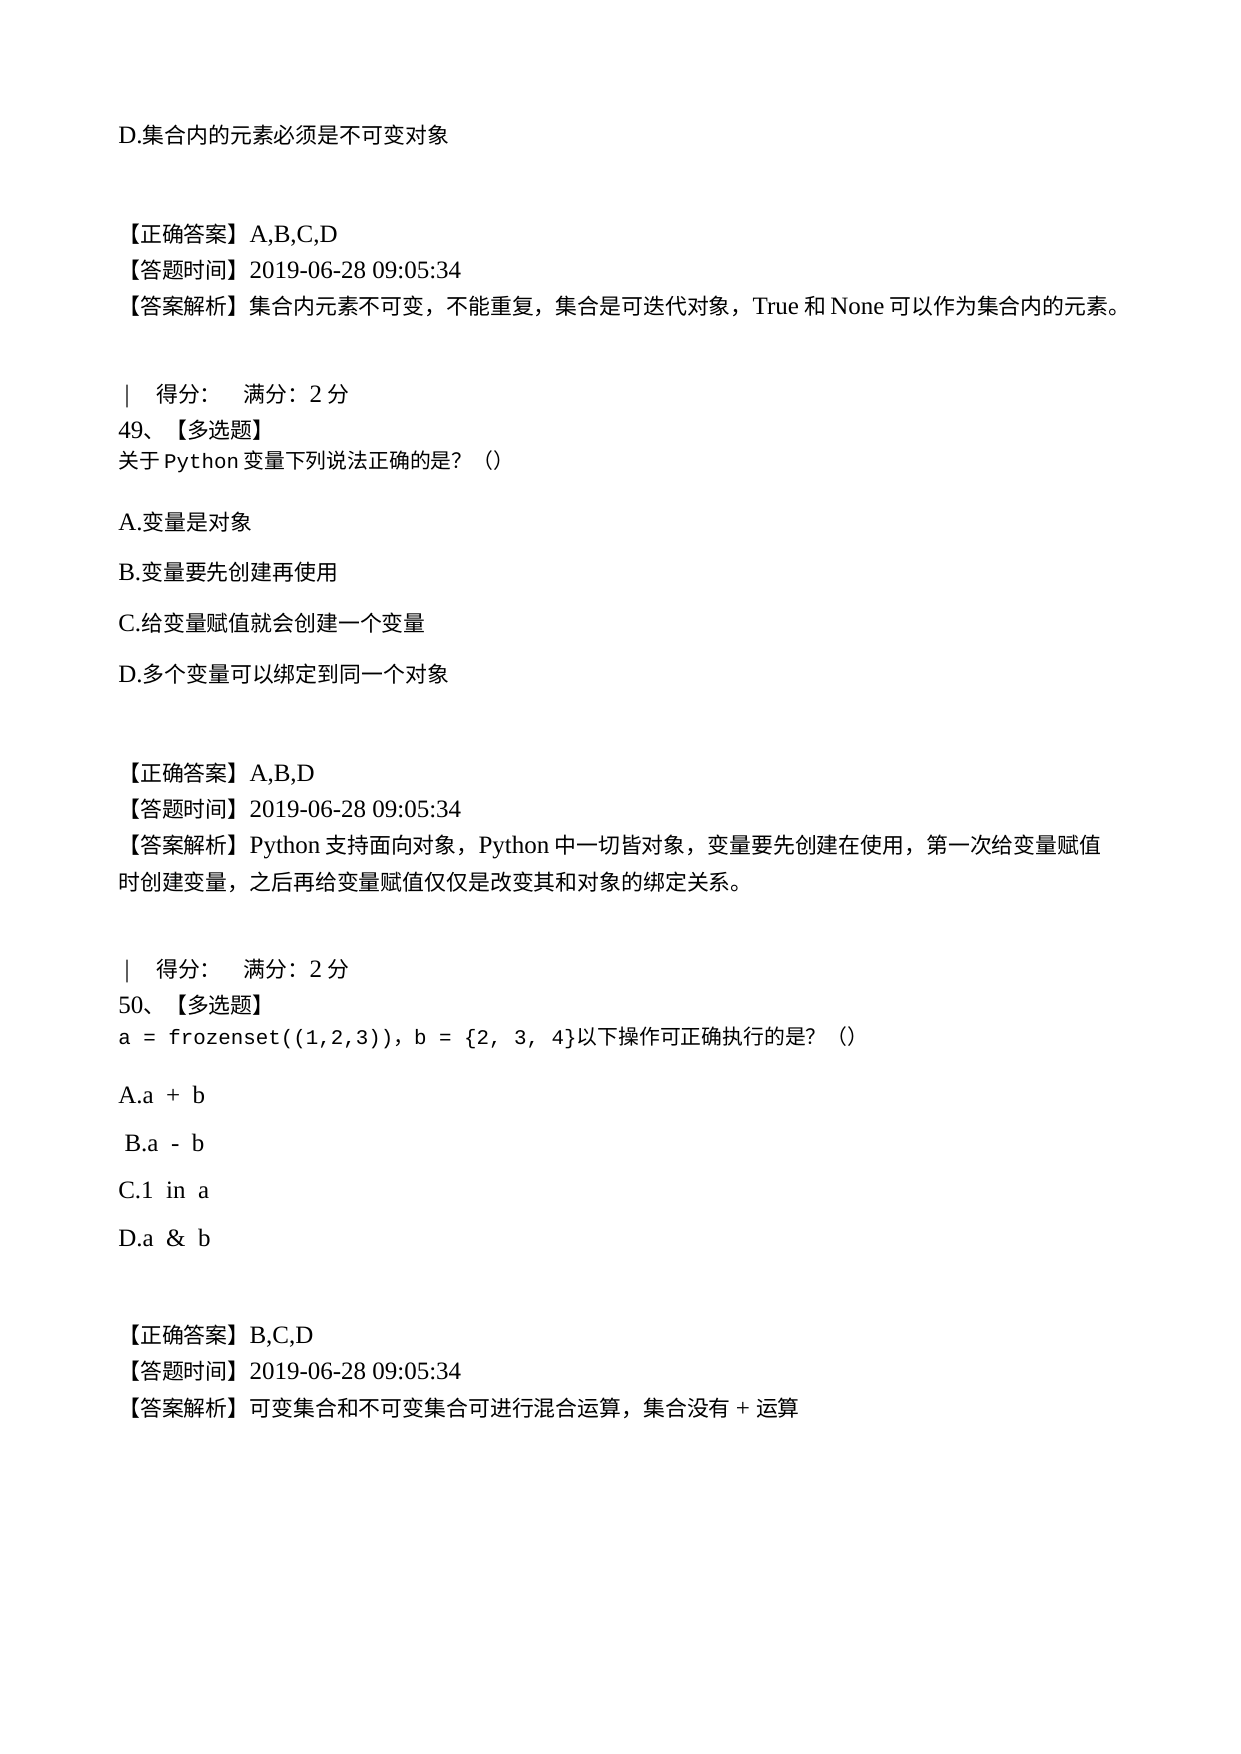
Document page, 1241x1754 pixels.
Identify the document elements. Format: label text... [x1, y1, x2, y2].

text 关于Python变量下列说法正确的是？（） [118, 449, 1122, 475]
text D.集合内的元素必须是不可变对象 [118, 118, 1122, 150]
text C.1 in a [118, 1175, 1122, 1204]
text D.a & b [118, 1223, 1122, 1252]
text 【答题时间】2019-06-28 09:05:34 [118, 792, 1122, 824]
text 【答题时间】2019-06-28 09:05:34 [118, 1354, 1122, 1386]
text a = frozenset((1,2,3))，b = {2, 3, 4}以下操作可正确执行的是？（） [118, 1025, 1122, 1051]
text B.变量要先创建再使用 [118, 555, 1122, 587]
text D.多个变量可以绑定到同一个对象 [118, 657, 1122, 689]
text 【正确答案】B,C,D [118, 1318, 1122, 1350]
text 49、【多选题】 [118, 413, 1122, 445]
text B.a - b [118, 1128, 1122, 1156]
text | 得分： 满分：2分 [118, 377, 1122, 408]
text 【答题时间】2019-06-28 09:05:34 [118, 253, 1122, 285]
text 50、【多选题】 [118, 988, 1122, 1020]
text 【答案解析】可变集合和不可变集合可进行混合运算，集合没有 + 运算 [118, 1391, 1122, 1422]
text 【正确答案】A,B,D [118, 756, 1122, 787]
text A.a + b [118, 1080, 1122, 1109]
text 【正确答案】A,B,C,D [118, 217, 1122, 248]
text 【答案解析】集合内元素不可变，不能重复，集合是可迭代对象，True和None可以作为集合内的元素。 [118, 289, 1122, 321]
text C.给变量赋值就会创建一个变量 [118, 606, 1122, 638]
text 【答案解析】Python支持面向对象，Python中一切皆对象，变量要先创建在使用，第一次给变量赋值时创建变量，之后再给变量赋值仅仅是改变其和对象的绑定关系。 [118, 828, 1122, 897]
text | 得分： 满分：2分 [118, 952, 1122, 984]
text A.变量是对象 [118, 504, 1122, 536]
